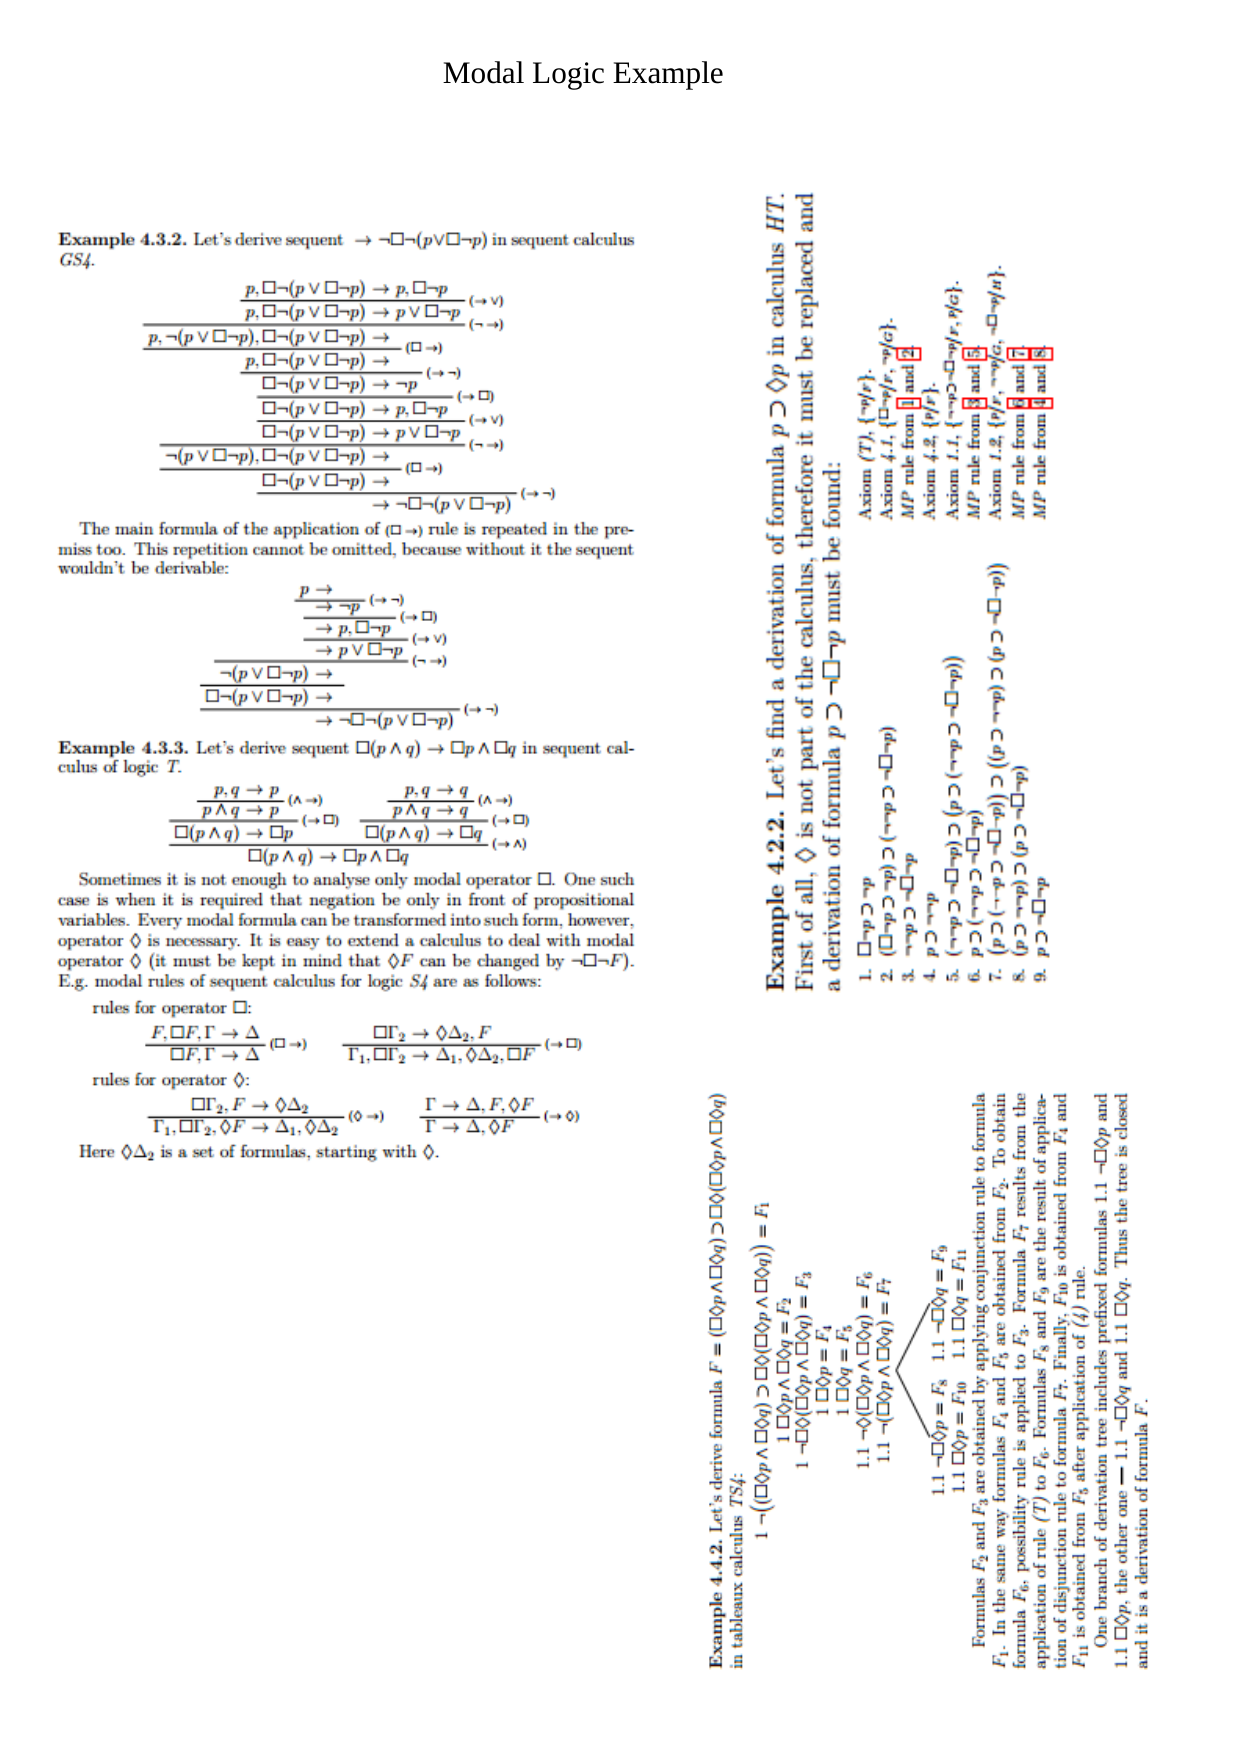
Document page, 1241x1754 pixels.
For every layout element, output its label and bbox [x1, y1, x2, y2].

picture [694, 1072, 1157, 1679]
picture [757, 145, 1075, 1014]
picture [15, 200, 675, 1181]
